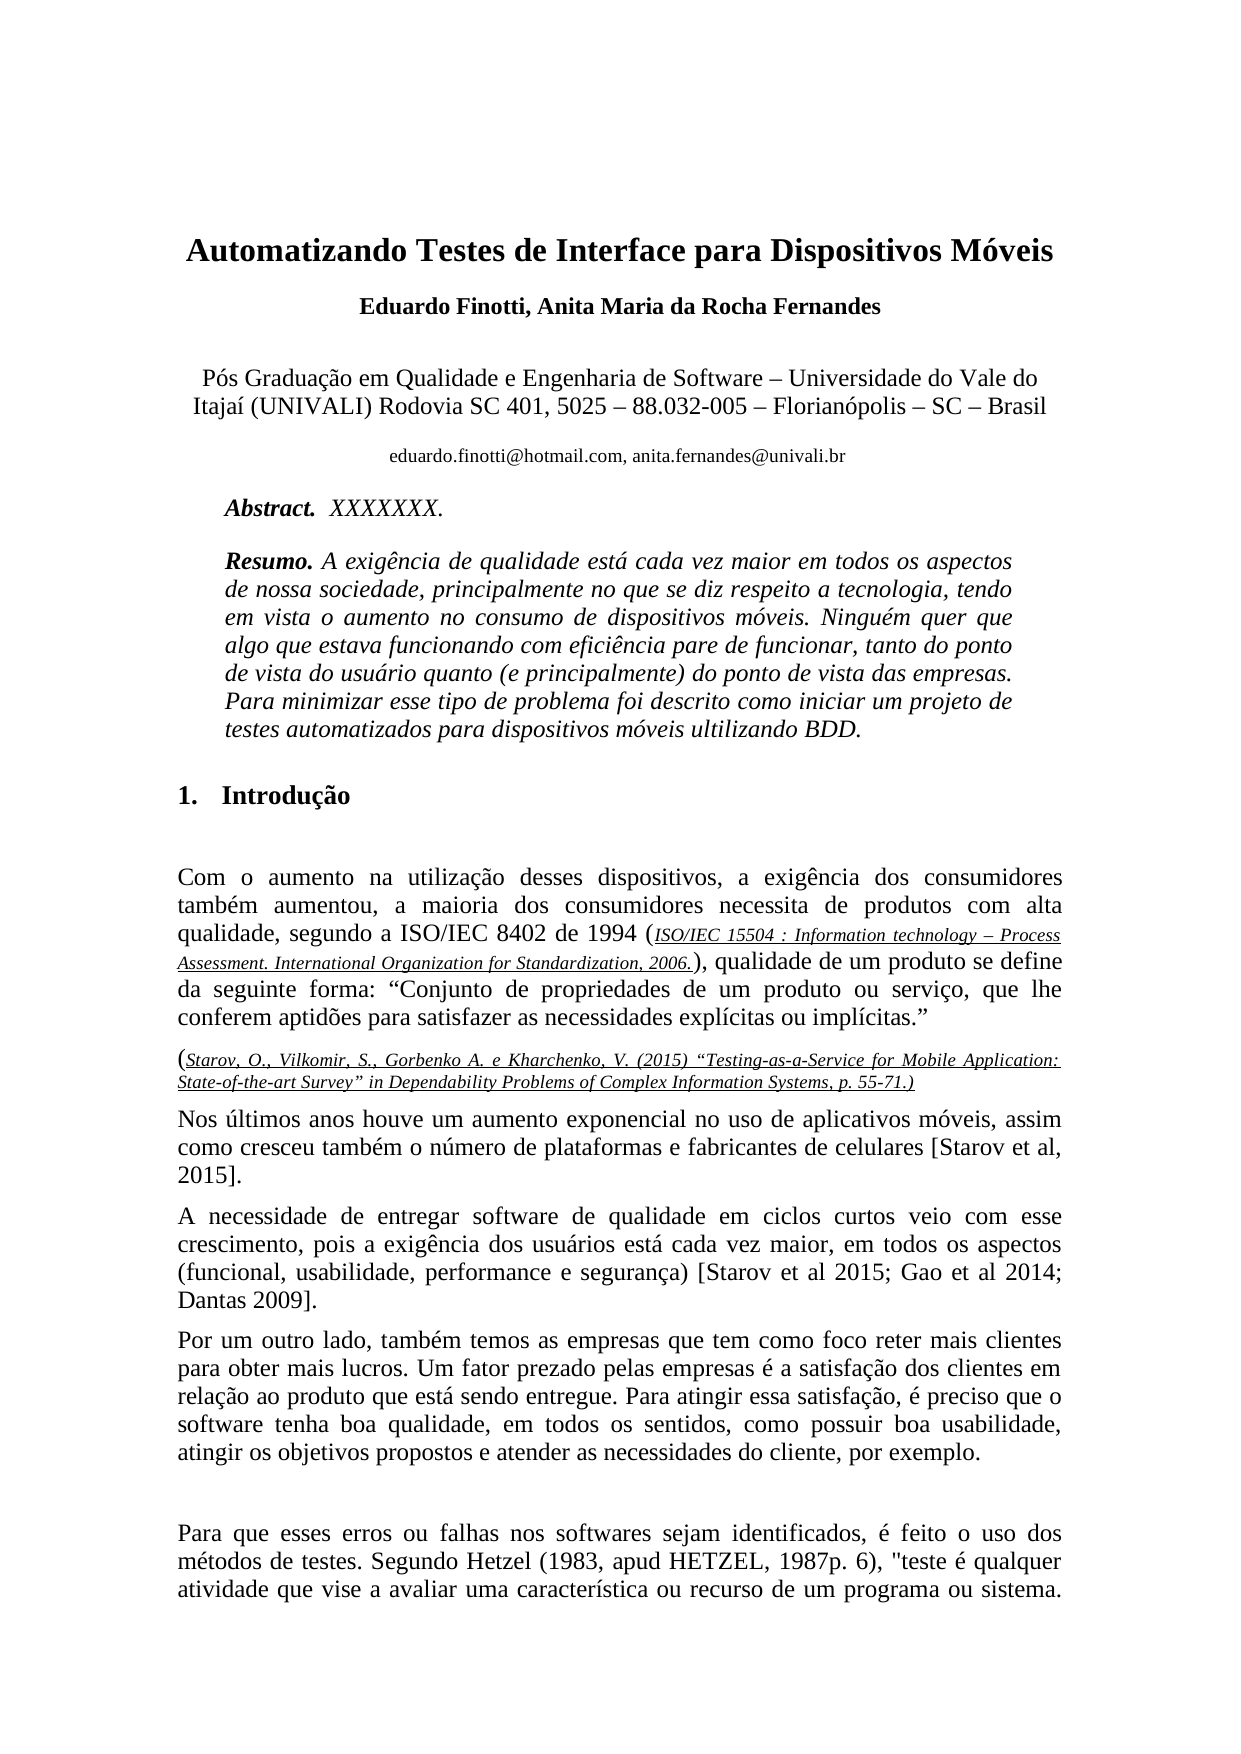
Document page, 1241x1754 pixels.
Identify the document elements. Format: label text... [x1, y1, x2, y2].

text (Starov, O., Vilkomir, S., Gorbenko A. e Kharchenko, V. (2015) “Testing-as-a-Service for Mobile Application: State-of-the-art Survey” in Dependability Problems of Complex Information Systems, p. 55-71.) [177, 1044, 1063, 1093]
text Para que esses erros ou falhas nos softwares sejam identificados, é feito o uso dos métodos de testes. Segundo Hetzel (1983, apud HETZEL, 1987p. 6), "teste é qualquer atividade que vise a avaliar uma característica ou recurso de um programa ou sistema. [177, 1519, 1063, 1603]
text Abstract. XXXXXXX. [224, 494, 1016, 522]
title Introdução [177, 780, 1063, 810]
text Eduardo Finotti, Anita Maria da Rocha Fernandes [177, 293, 1063, 339]
text Por um outro lado, também temos as empresas que tem como foco reter mais clientes para obter mais lucros. Um fator prezado pelas empresas é a satisfação dos clientes em relação ao produto que está sendo entregue. Para atingir essa satisfação, é preciso que o software tenha boa qualidade, em todos os sentidos, como possuir boa usabilidade, atingir os objetivos propostos e atender as necessidades do cliente, por exemplo. [177, 1326, 1063, 1466]
text Nos últimos anos houve um aumento exponencial no uso de aplicativos móveis, assim como cresceu também o número de plataformas e fabricantes de celulares [Starov et al, 2015]. [177, 1105, 1063, 1189]
text Com o aumento na utilização desses dispositivos, a exigência dos consumidores também aumentou, a maioria dos consumidores necessita de produtos com alta qualidade, segundo a ISO/IEC 8402 de 1994 (ISO/IEC 15504 : Information technology – Process Assessment. International Organization for Standardization, 2006.), qualidade de um produto se define da seguinte forma: “Conjunto de propriedades de um produto ou serviço, que lhe conferem aptidões para satisfazer as necessidades explícitas ou implícitas.” [177, 863, 1063, 1031]
text eduardo.finotti@hotmail.com, anita.fernandes@univali.br [177, 445, 1063, 482]
text A necessidade de entregar software de qualidade em ciclos curtos veio com esse crescimento, pois a exigência dos usuários está cada vez maior, em todos os aspectos (funcional, usabilidade, performance e segurança) [Starov et al 2015; Gao et al 2014; Dantas 2009]. [177, 1202, 1063, 1314]
title Automatizando Testes de Interface para Dispositivos Móveis [177, 231, 1063, 268]
text Resumo. A exigência de qualidade está cada vez maior em todos os aspectos de nossa sociedade, principalmente no que se diz respeito a tecnologia, tendo em vista o aumento no consumo de dispositivos móveis. Ninguém quer que algo que estava funcionando com eficiência pare de funcionar, tanto do ponto de vista do usuário quanto (e principalmente) do ponto de vista das empresas. Para minimizar esse tipo de problema foi descrito como iniciar um projeto de testes automatizados para dispositivos móveis ultilizando BDD. [224, 547, 1016, 743]
text Pós Graduação em Qualidade e Engenharia de Software – Universidade do Vale do Itajaí (UNIVALI) Rodovia SC 401, 5025 – 88.032-005 – Florianópolis – SC – Brasil [177, 364, 1063, 420]
